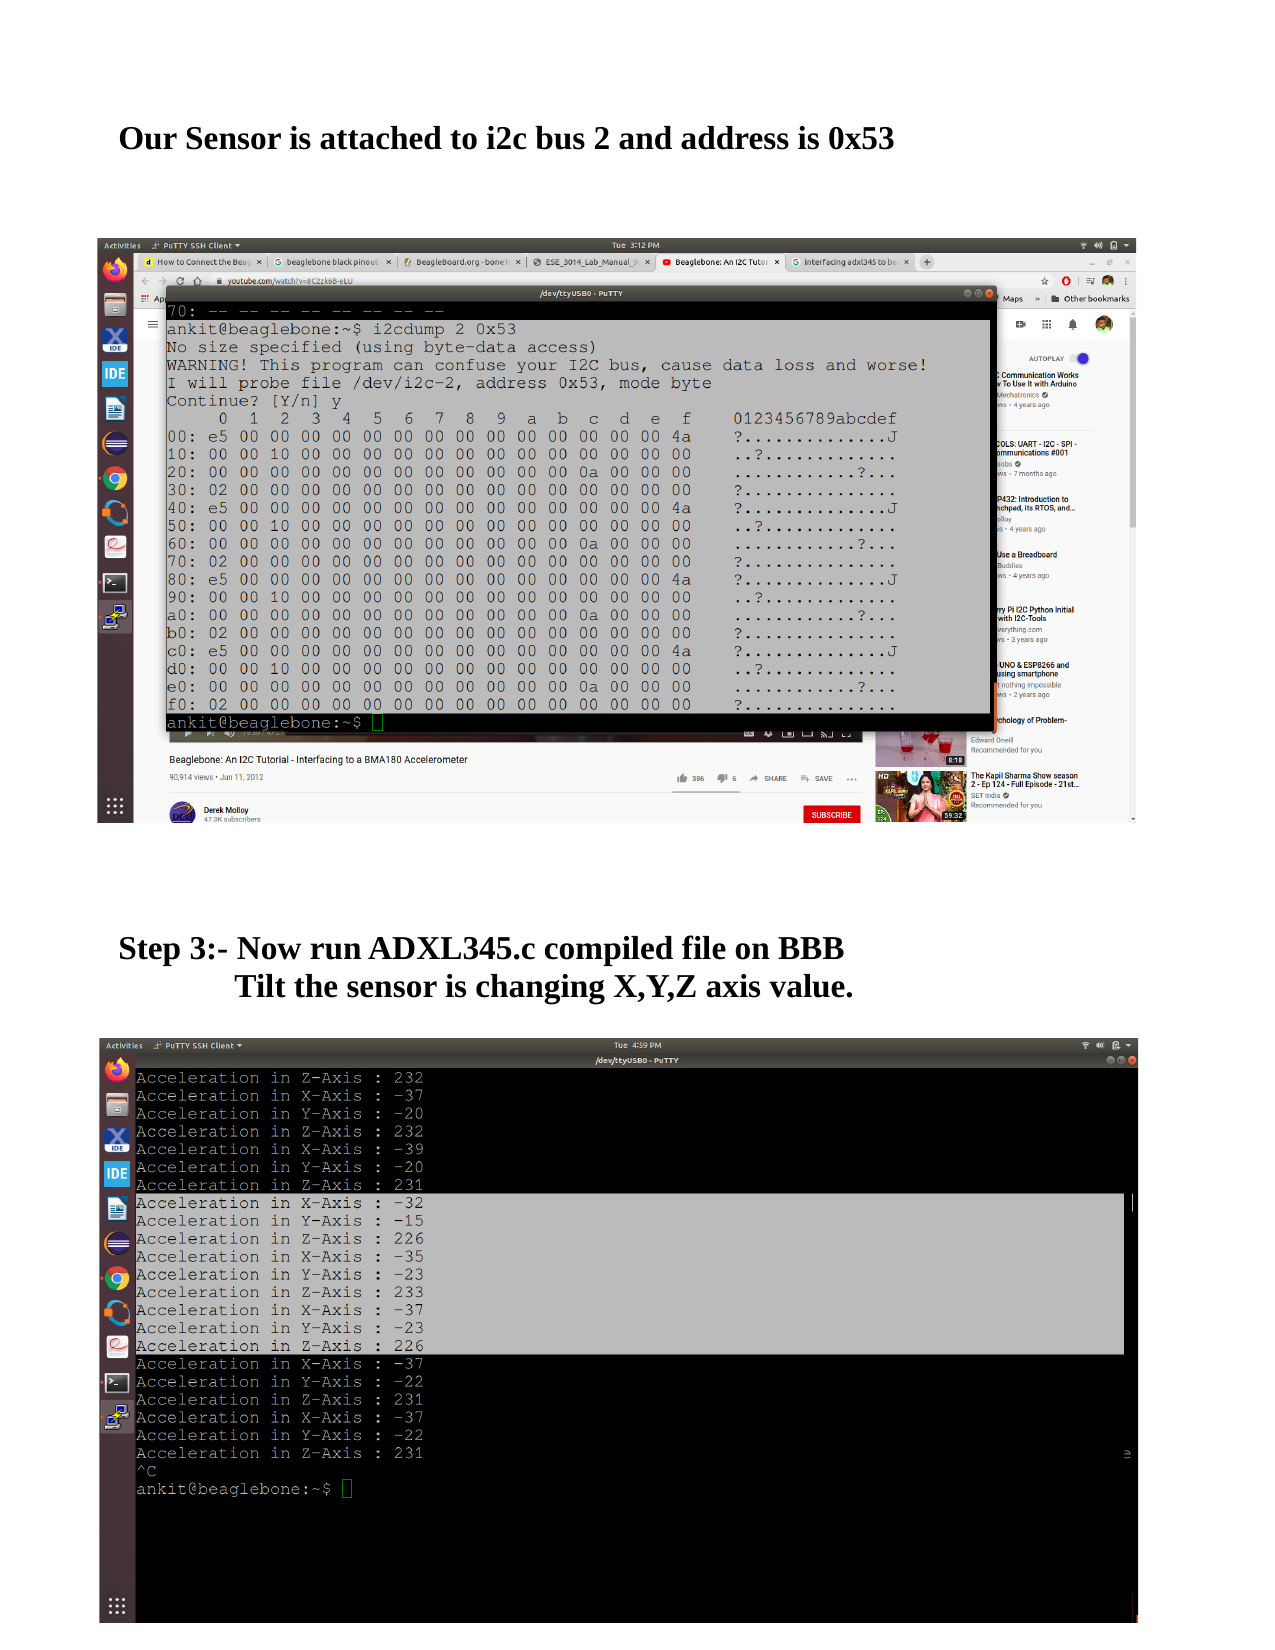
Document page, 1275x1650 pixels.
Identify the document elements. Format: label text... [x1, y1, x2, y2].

picture [99, 1038, 1139, 1623]
text Our Sensor is attached to i2c bus 2 and address is 0x53 [118, 118, 1157, 156]
text Step 3:- Now run ADXL345.c compiled file on BBB [118, 928, 1157, 966]
picture [97, 238, 1137, 823]
text Tilt the sensor is changing X,Y,Z axis value. [118, 966, 1157, 1005]
